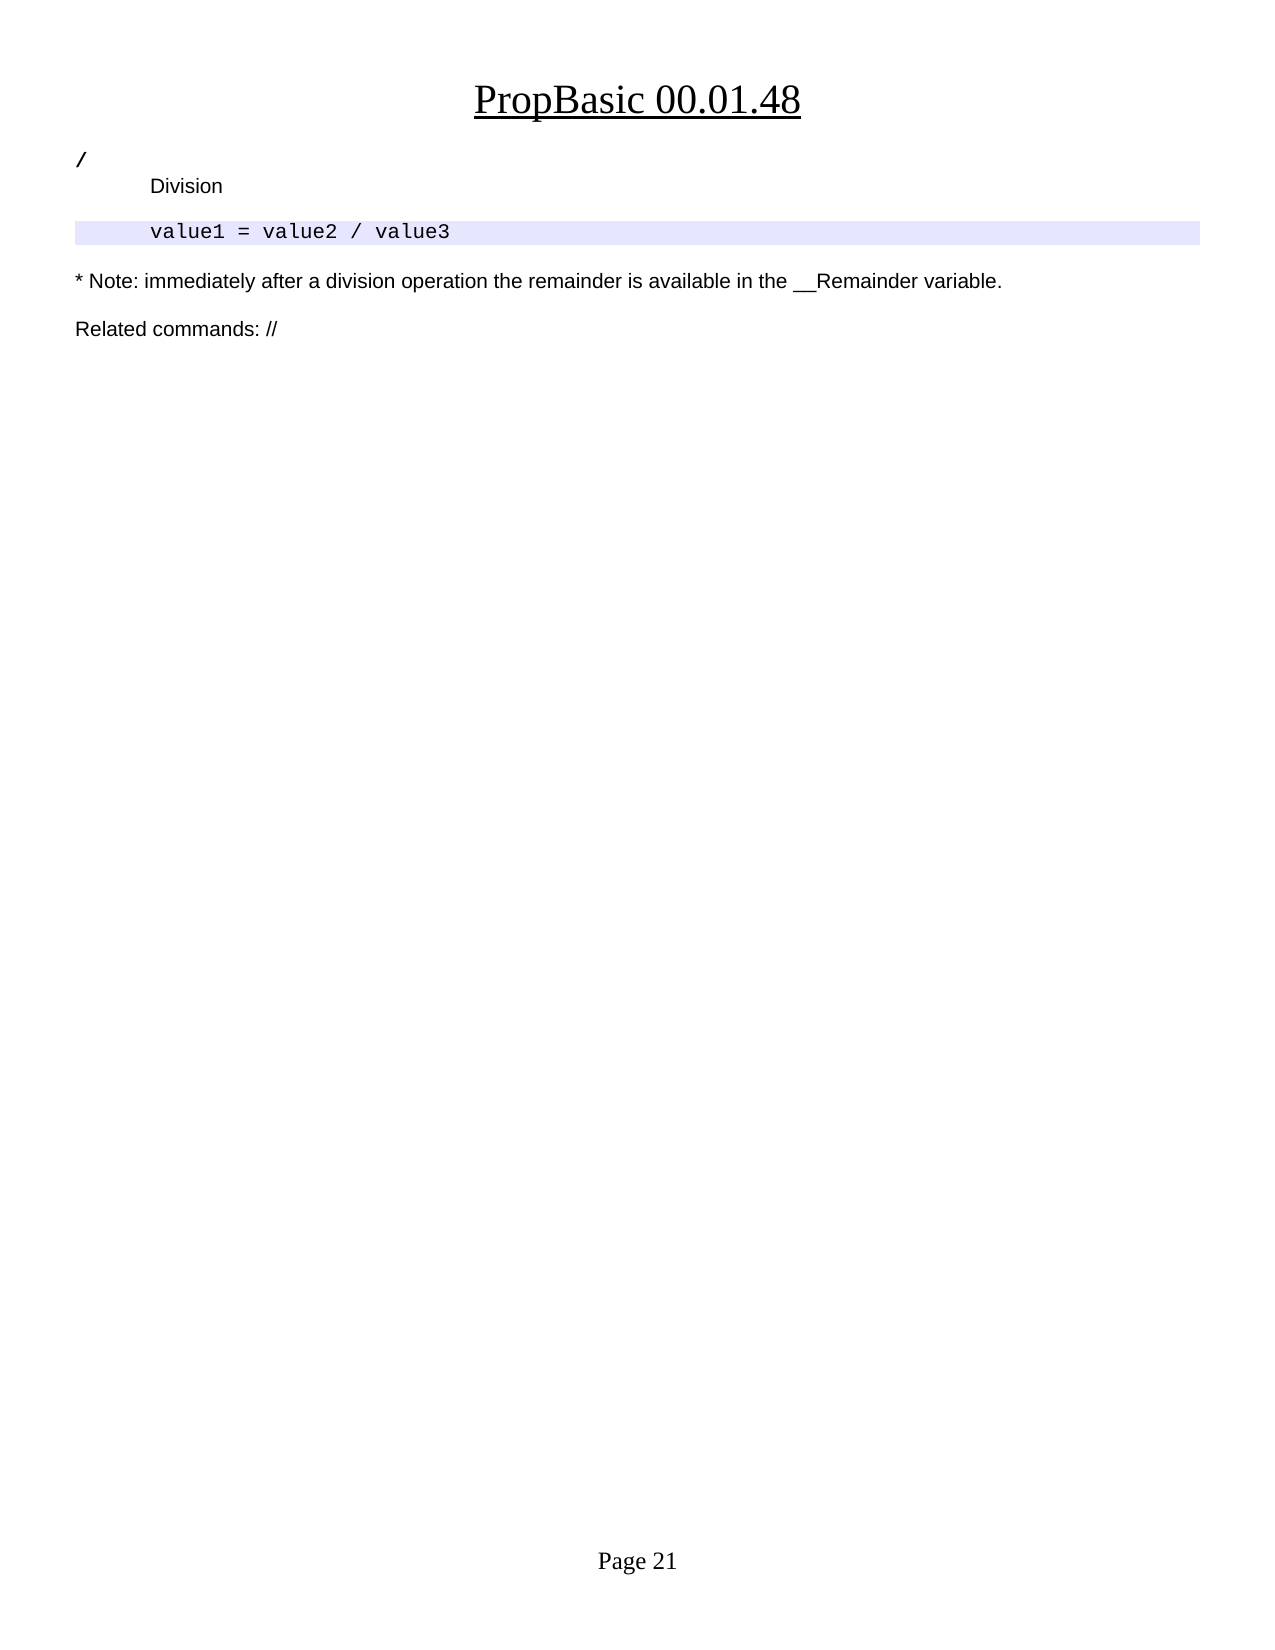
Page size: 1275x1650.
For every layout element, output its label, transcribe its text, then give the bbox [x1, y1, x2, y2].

text value1 = value2 / value3 [75, 221, 1200, 245]
text Related commands: // [75, 317, 1200, 341]
text / [75, 150, 1200, 174]
text Division [75, 174, 1200, 198]
text * Note: immediately after a division operation the remainder is available in the __Remainder variable. [75, 269, 1200, 293]
